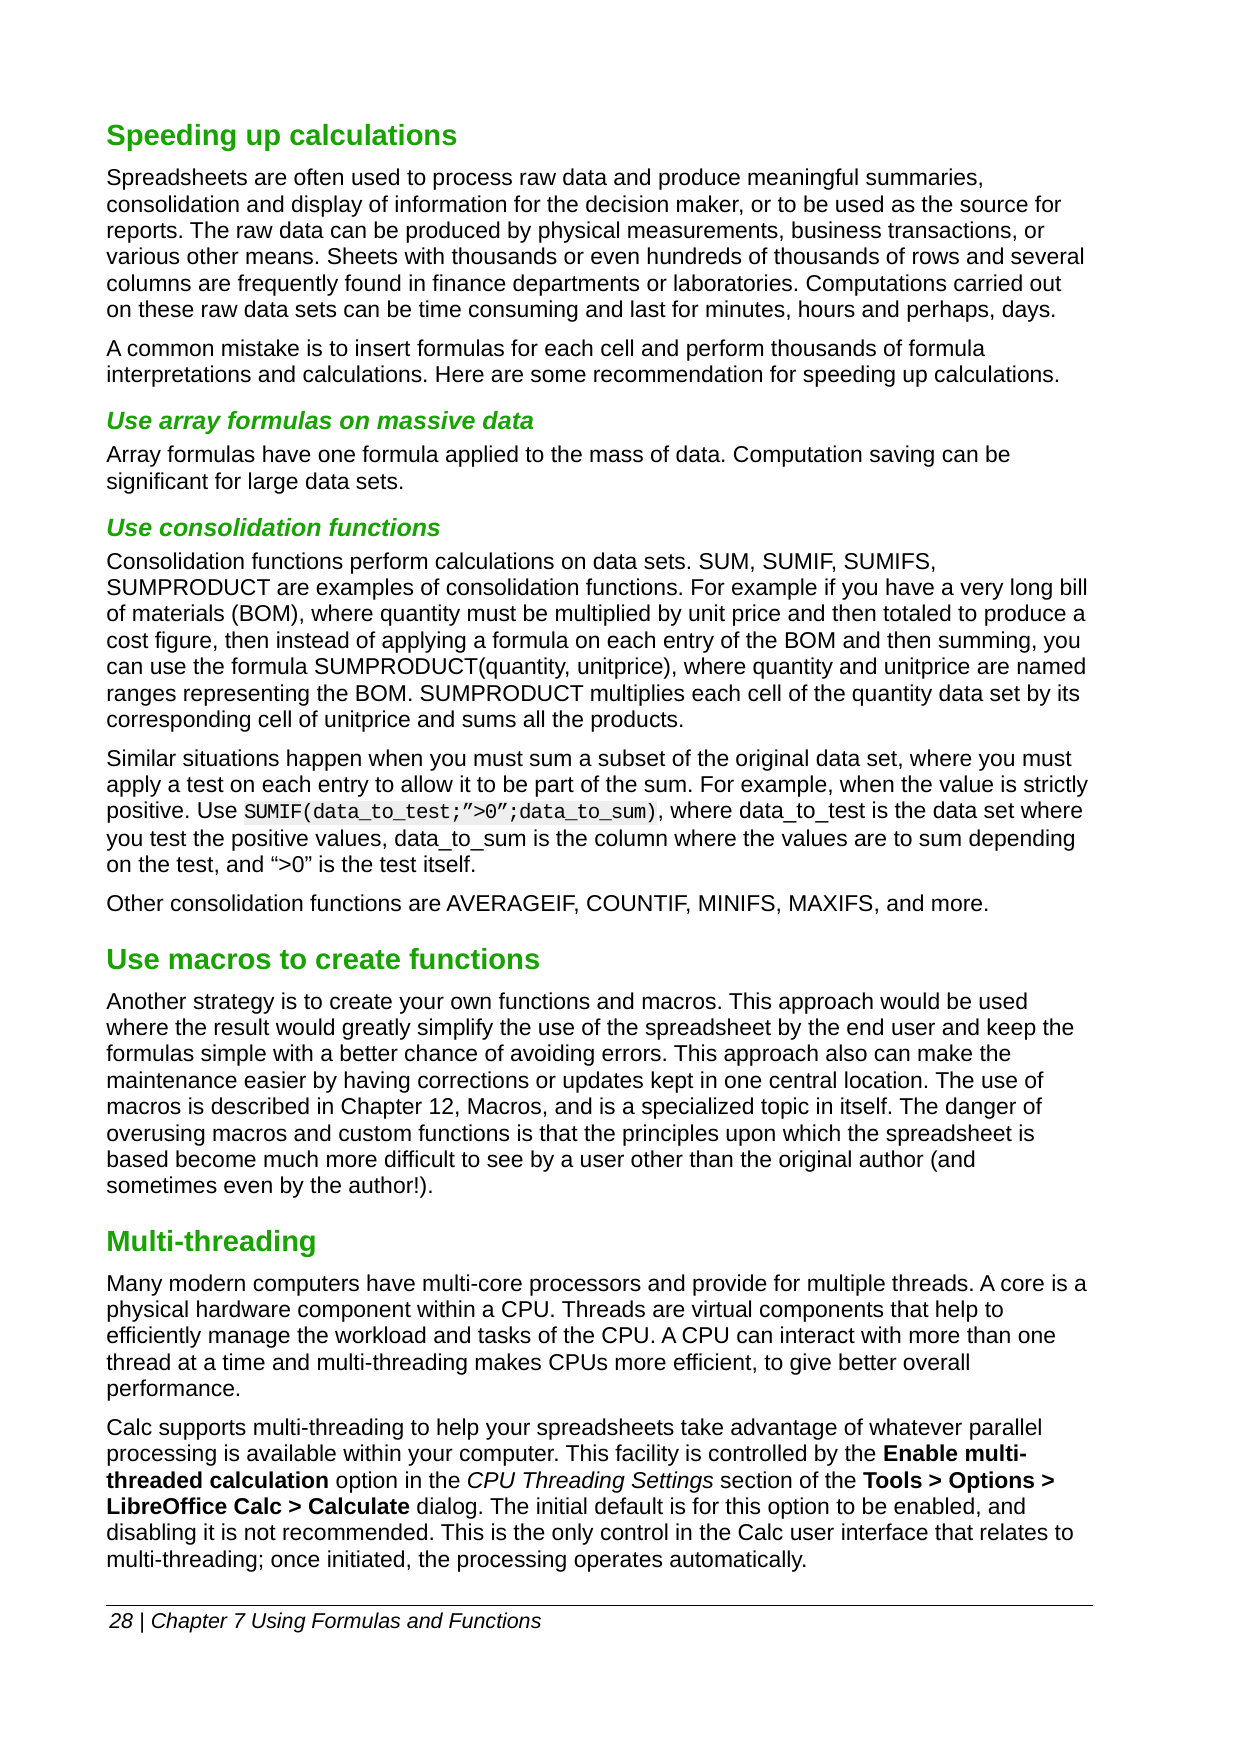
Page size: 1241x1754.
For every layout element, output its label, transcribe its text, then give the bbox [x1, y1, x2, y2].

subtitle Speeding up calculations [106, 118, 1093, 152]
subtitle Use consolidation functions [106, 513, 1093, 541]
text Spreadsheets are often used to process raw data and produce meaningful summaries, consolidation and display of information for the decision maker, or to be used as the source for reports. The raw data can be produced by physical measurements, business transactions, or various other means. Sheets with thousands or even hundreds of thousands of rows and several columns are frequently found in finance departments or laboratories. Computations carried out on these raw data sets can be time consuming and last for minutes, hours and perhaps, days. [106, 164, 1093, 322]
text A common mistake is to insert formulas for each cell and perform thousands of formula interpretations and calculations. Here are some recommendation for speeding up calculations. [106, 335, 1093, 387]
text Many modern computers have multi-core processors and provide for multiple threads. A core is a physical hardware component within a CPU. Threads are virtual components that help to efficiently manage the workload and tasks of the CPU. A CPU can interact with more than one thread at a time and multi-threading makes CPUs more efficient, to give better overall performance. [106, 1269, 1093, 1401]
subtitle Multi-threading [106, 1223, 1093, 1257]
text Calc supports multi-threading to help your spreadsheets take advantage of whatever parallel processing is available within your computer. This facility is controlled by the Enable multi-threaded calculation option in the CPU Threading Settings section of the Tools > Options > LibreOffice Calc > Calculate dialog. The initial default is for this option to be enabled, and disabling it is not recommended. This is the only control in the Calc user interface that relates to multi-threading; once initiated, the processing operates automatically. [106, 1414, 1093, 1572]
subtitle Use macros to create functions [106, 942, 1093, 975]
text Consolidation functions perform calculations on data sets. SUM, SUMIF, SUMIFS, SUMPRODUCT are examples of consolidation functions. For example if you have a very long bill of materials (BOM), where quantity must be multiplied by unit price and then totaled to produce a cost figure, then instead of applying a formula on each entry of the BOM and then summing, you can use the formula SUMPRODUCT(quantity, unitprice), where quantity and unitprice are named ranges representing the BOM. SUMPRODUCT multiplies each cell of the quantity data set by its corresponding cell of unitprice and sums all the products. [106, 548, 1093, 732]
subtitle Use array formulas on massive data [106, 406, 1093, 435]
text Other consolidation functions are AVERAGEIF, COUNTIF, MINIFS, MAXIFS, and more. [106, 890, 1093, 917]
text Another strategy is to create your own functions and macros. This approach would be used where the result would greatly simplify the use of the spreadsheet by the end user and keep the formulas simple with a better chance of avoiding errors. This approach also can make the maintenance easier by having corrections or updates kept in one central location. The use of macros is described in Chapter 12, Macros, and is a specialized topic in itself. The danger of overusing macros and custom functions is that the principles upon which the spreadsheet is based become much more difficult to see by a user other than the original author (and sometimes even by the author!). [106, 988, 1093, 1198]
text Array formulas have one formula applied to the mass of data. Computation saving can be significant for large data sets. [106, 441, 1093, 494]
text Similar situations happen when you must sum a subset of the original data set, where you must apply a test on each entry to allow it to be part of the sum. For example, when the value is strictly positive. Use SUMIF(data_to_test;”>0”;data_to_sum), where data_to_test is the data set where you test the positive values, data_to_sum is the column where the values are to sum depending on the test, and “>0” is the test itself. [106, 745, 1093, 878]
